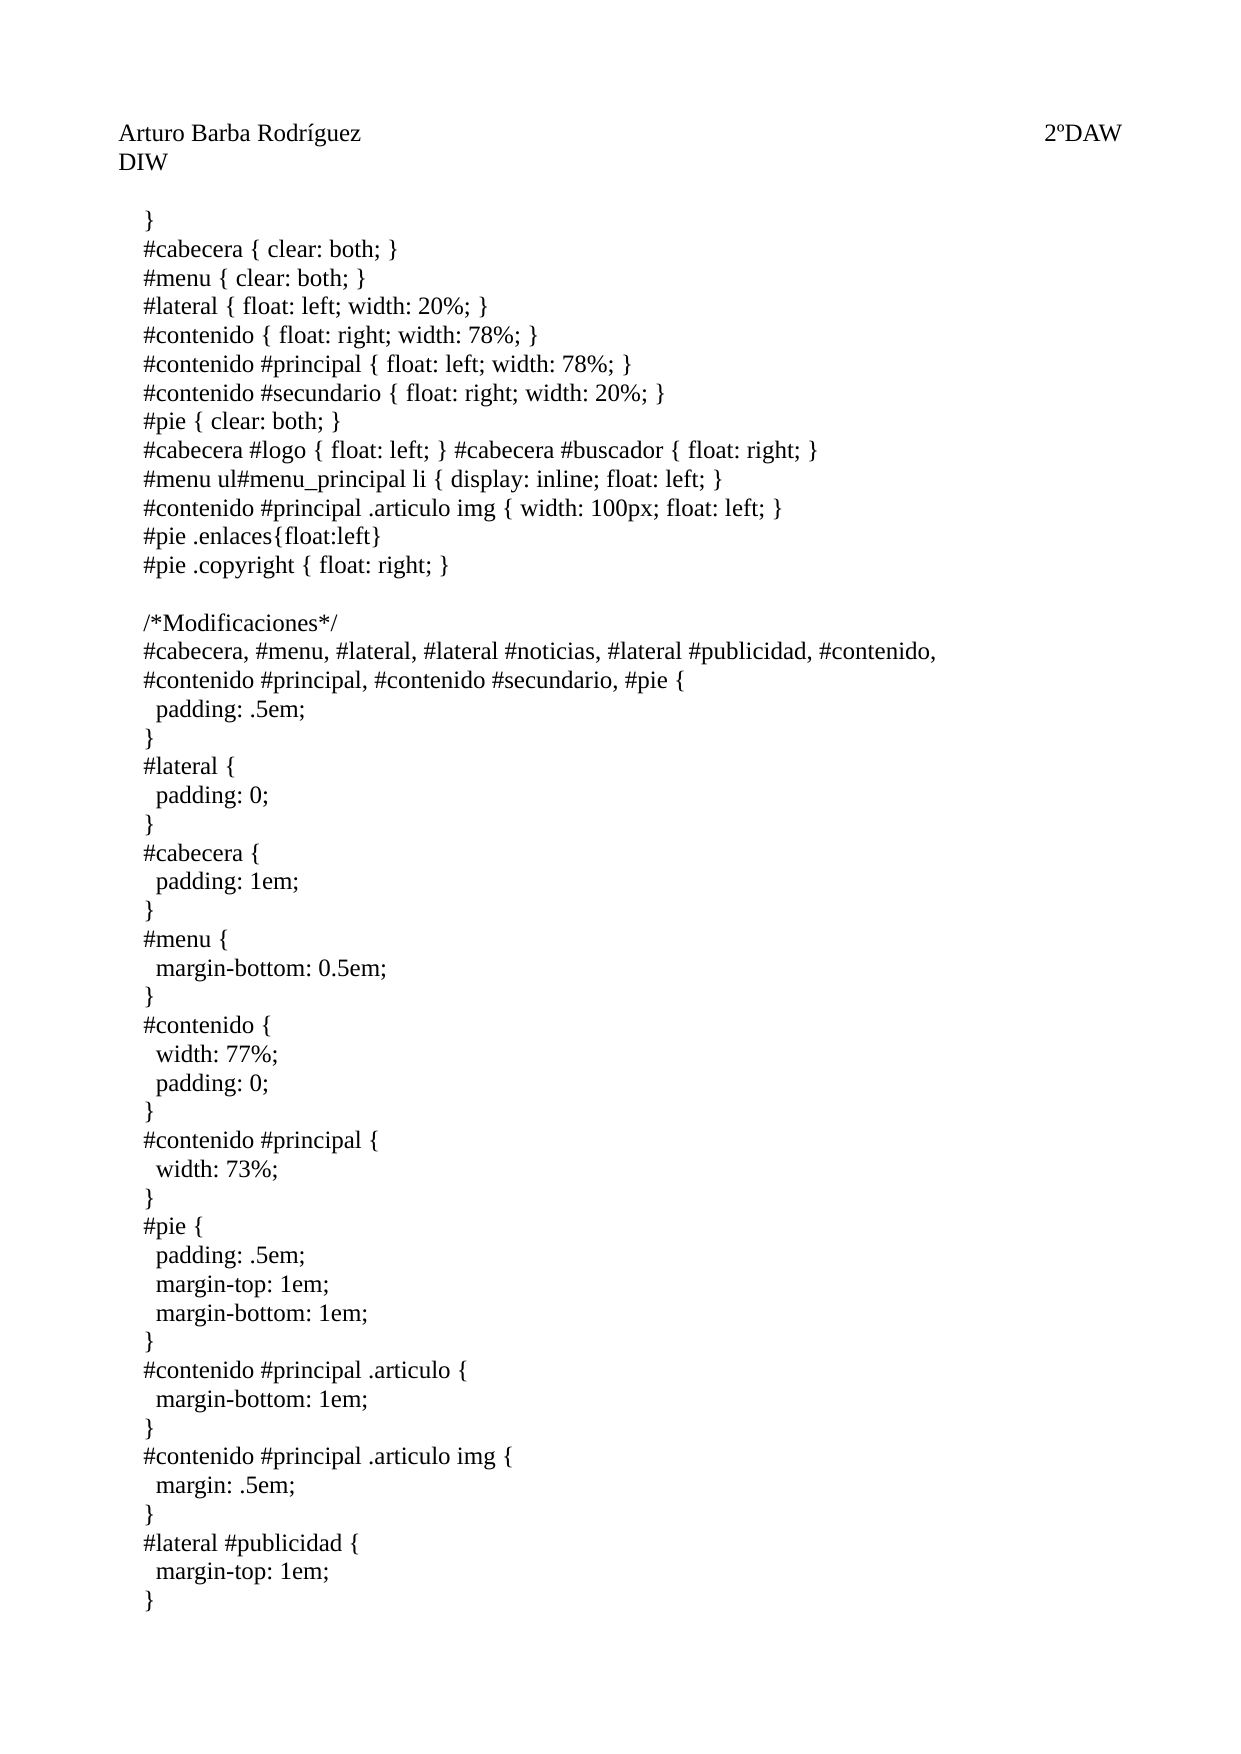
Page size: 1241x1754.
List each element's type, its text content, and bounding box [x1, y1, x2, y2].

text margin-bottom: 1em; [118, 1298, 1122, 1326]
text #contenido { [118, 1010, 1122, 1039]
text #menu { [118, 924, 1122, 953]
text #menu ul#menu_principal li { display: inline; float: left; } [118, 464, 1122, 493]
text } [118, 1183, 1122, 1211]
text #contenido #principal .articulo img { [118, 1441, 1122, 1470]
text } [118, 1585, 1122, 1614]
text padding: 0; [118, 780, 1122, 809]
text #cabecera, #menu, #lateral, #lateral #noticias, #lateral #publicidad, #contenido, [118, 636, 1122, 665]
text padding: 1em; [118, 866, 1122, 895]
text } [118, 205, 1122, 234]
text } [118, 1096, 1122, 1125]
text width: 77%; [118, 1039, 1122, 1068]
text margin-top: 1em; [118, 1269, 1122, 1298]
text #contenido #principal { float: left; width: 78%; } [118, 349, 1122, 378]
text #contenido #principal { [118, 1125, 1122, 1154]
text padding: 0; [118, 1068, 1122, 1096]
text padding: .5em; [118, 694, 1122, 723]
text #lateral { [118, 751, 1122, 780]
text margin-top: 1em; [118, 1556, 1122, 1585]
text #contenido #principal .articulo img { width: 100px; float: left; } [118, 493, 1122, 521]
text #lateral { float: left; width: 20%; } [118, 291, 1122, 320]
text } [118, 981, 1122, 1010]
text margin: .5em; [118, 1470, 1122, 1499]
text #pie { clear: both; } [118, 406, 1122, 435]
text } [118, 1326, 1122, 1355]
text } [118, 1413, 1122, 1441]
text } [118, 1499, 1122, 1528]
text width: 73%; [118, 1154, 1122, 1183]
text #pie { [118, 1211, 1122, 1240]
text #menu { clear: both; } [118, 263, 1122, 291]
text } [118, 895, 1122, 924]
text #cabecera { clear: both; } [118, 234, 1122, 263]
text #contenido { float: right; width: 78%; } [118, 320, 1122, 349]
text margin-bottom: 0.5em; [118, 953, 1122, 981]
text padding: .5em; [118, 1240, 1122, 1269]
text /*Modificaciones*/ [118, 608, 1122, 636]
text } [118, 723, 1122, 751]
text #pie .enlaces{float:left} [118, 521, 1122, 550]
text #cabecera #logo { float: left; } #cabecera #buscador { float: right; } [118, 435, 1122, 464]
text #pie .copyright { float: right; } [118, 550, 1122, 579]
text } [118, 809, 1122, 838]
text #cabecera { [118, 838, 1122, 866]
text #contenido #secundario { float: right; width: 20%; } [118, 378, 1122, 406]
text margin-bottom: 1em; [118, 1384, 1122, 1413]
text #lateral #publicidad { [118, 1528, 1122, 1556]
text #contenido #principal, #contenido #secundario, #pie { [118, 665, 1122, 694]
text #contenido #principal .articulo { [118, 1355, 1122, 1384]
